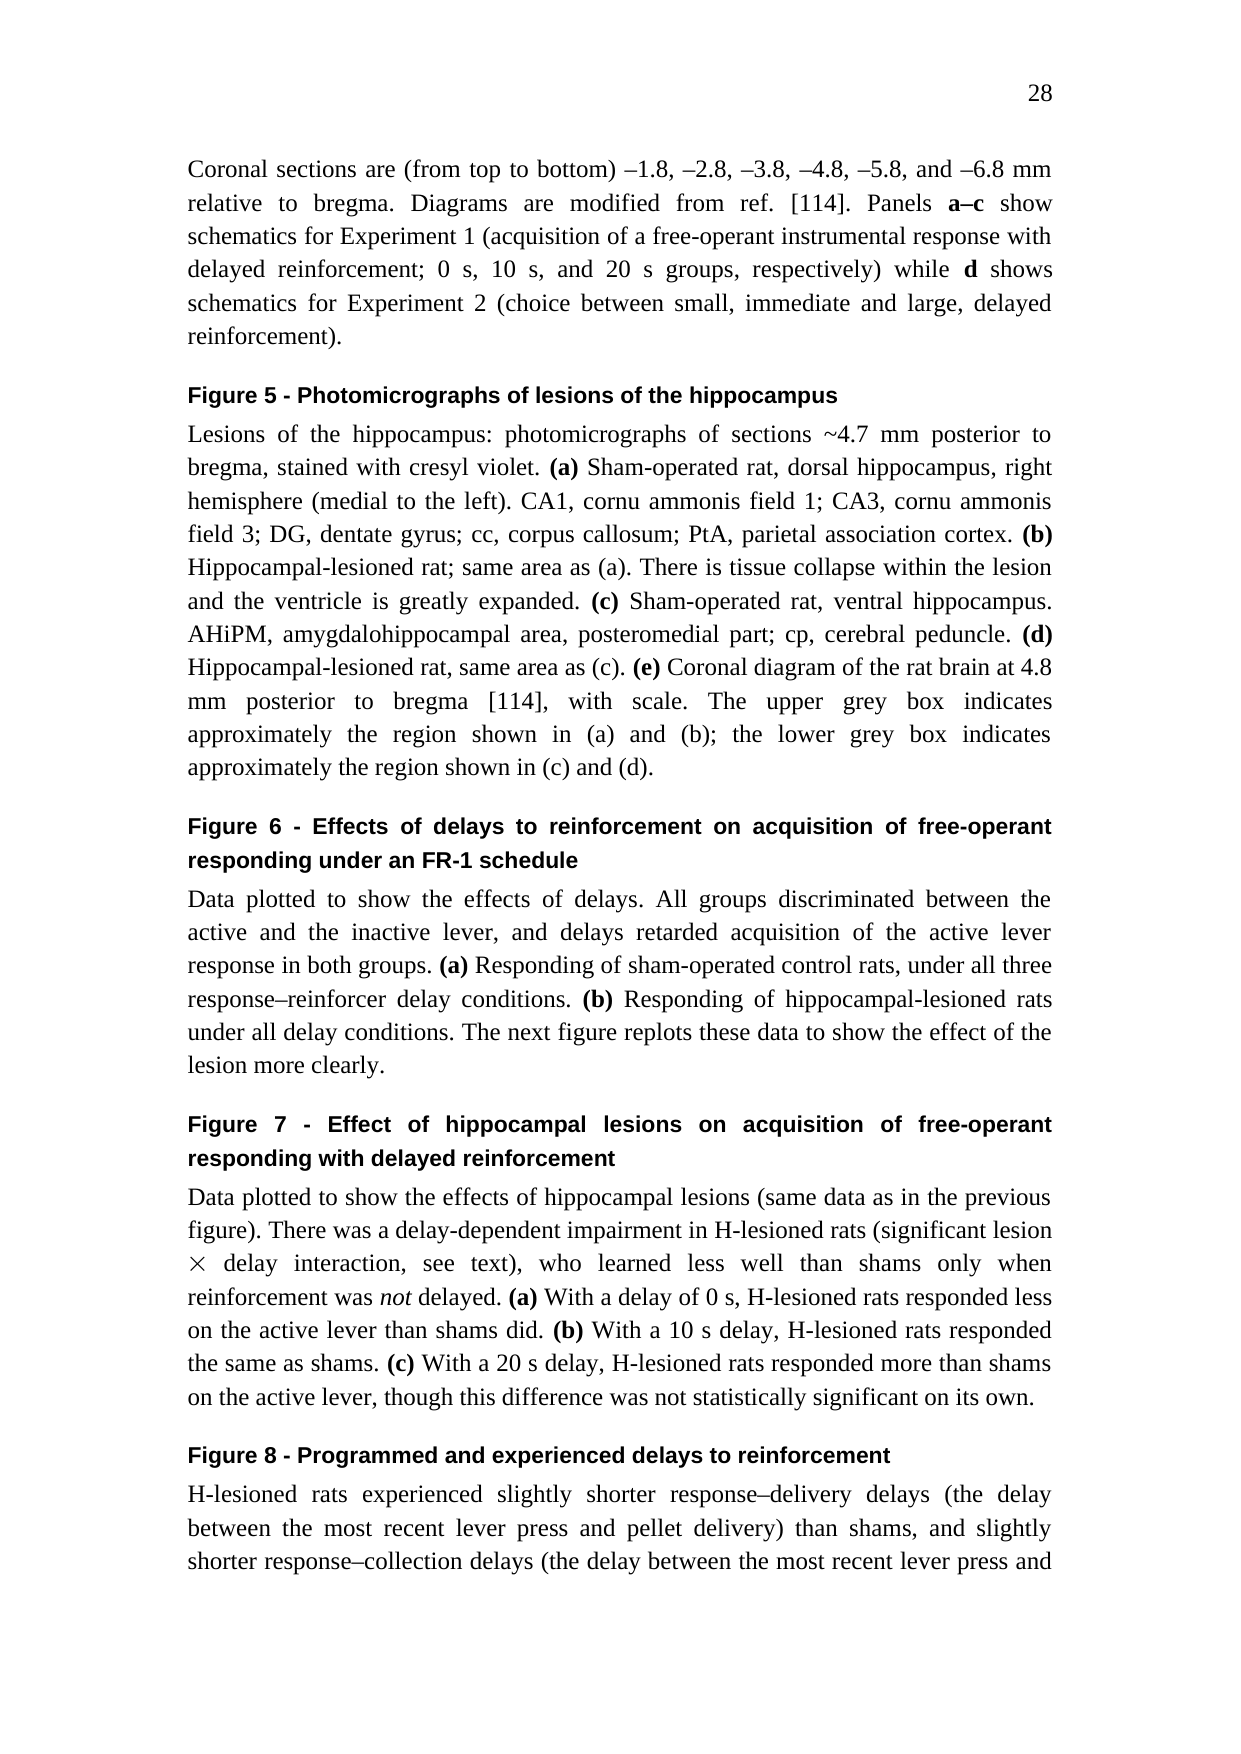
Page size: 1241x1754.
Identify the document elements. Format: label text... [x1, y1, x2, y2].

text Coronal sections are (from top to bottom) –1.8, –2.8, –3.8, –4.8, –5.8, and –6.8 mm relative to bregma. Diagrams are modified from ref. [114]. Panels a–c show schematics for Experiment 1 (acquisition of a free-operant instrumental response with delayed reinforcement; 0 s, 10 s, and 20 s groups, respectively) while d shows schematics for Experiment 2 (choice between small, immediate and large, delayed reinforcement). [187, 150, 1053, 350]
text Data plotted to show the effects of delays. All groups discriminated between the active and the inactive lever, and delays retarded acquisition of the active lever response in both groups. (a) Responding of sham-operated control rats, under all three response–reinforcer delay conditions. (b) Responding of hippocampal-lesioned rats under all delay conditions. The next figure replots these data to show the effect of the lesion more clearly. [187, 879, 1053, 1079]
subtitle Figure 5 - Photomicrographs of lesions of the hippocampus [187, 375, 1053, 408]
subtitle Figure 7 - Effect of hippocampal lesions on acquisition of free-operant responding with delayed reinforcement [187, 1104, 1053, 1171]
text H-lesioned rats experienced slightly shorter response–delivery delays (the delay between the most recent lever press and pellet delivery) than shams, and slightly shorter response–collection delays (the delay between the most recent lever press and [187, 1475, 1053, 1575]
text Lesions of the hippocampus: photomicrographs of sections ~4.7 mm posterior to bregma, stained with cresyl violet. (a) Sham-operated rat, dorsal hippocampus, right hemisphere (medial to the left). CA1, cornu ammonis field 1; CA3, cornu ammonis field 3; DG, dentate gyrus; cc, corpus callosum; PtA, parietal association cortex. (b) Hippocampal-lesioned rat; same area as (a). There is tissue collapse within the lesion and the ventricle is greatly expanded. (c) Sham-operated rat, ventral hippocampus. AHiPM, amygdalohippocampal area, posteromedial part; cp, cerebral peduncle. (d) Hippocampal-lesioned rat, same area as (c). (e) Coronal diagram of the rat brain at 4.8 mm posterior to bregma [114], with scale. The upper grey box indicates approximately the region shown in (a) and (b); the lower grey box indicates approximately the region shown in (c) and (d). [187, 414, 1053, 781]
text Data plotted to show the effects of hippocampal lesions (same data as in the previous figure). There was a delay-dependent impairment in H-lesioned rats (significant lesion  delay interaction, see text), who learned less well than shams only when reinforcement was not delayed. (a) With a delay of 0 s, H-lesioned rats responded less on the active lever than shams did. (b) With a 10 s delay, H-lesioned rats responded the same as shams. (c) With a 20 s delay, H-lesioned rats responded more than shams on the active lever, though this difference was not statistically significant on its own. [187, 1177, 1053, 1410]
subtitle Figure 6 - Effects of delays to reinforcement on acquisition of free-operant responding under an FR-1 schedule [187, 806, 1053, 873]
subtitle Figure 8 - Programmed and experienced delays to reinforcement [187, 1435, 1053, 1469]
